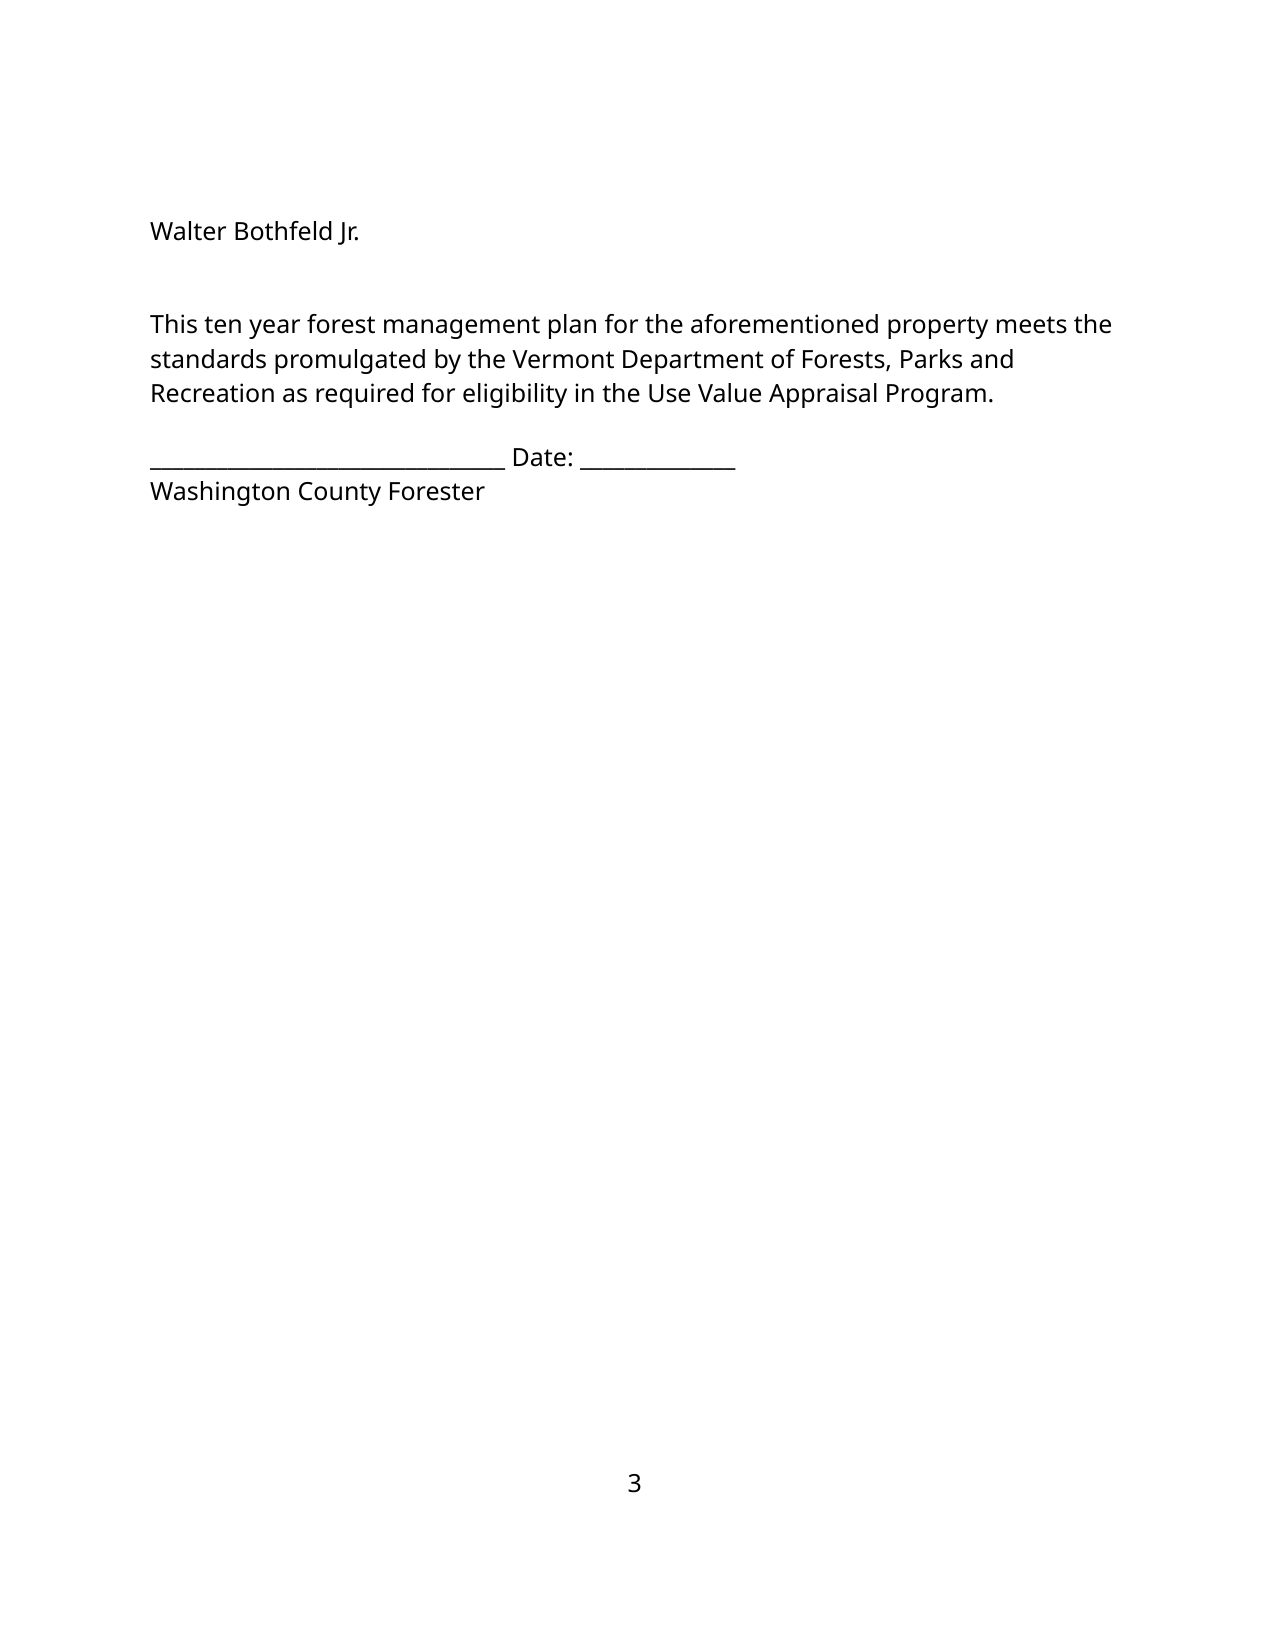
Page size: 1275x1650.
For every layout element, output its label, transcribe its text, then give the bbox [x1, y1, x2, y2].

subtitle line [150, 277, 1125, 307]
subtitle line [150, 248, 1125, 277]
text ________________________________ Date: ______________ Washington County Forester [150, 439, 1125, 507]
subtitle line [150, 409, 1125, 439]
text This ten year forest management plan for the aforementioned property meets the standards promulgated by the Vermont Department of Forests, Parks and Recreation as required for eligibility in the Use Value Appraisal Program. [150, 307, 1125, 409]
text Walter Bothfeld Jr. [150, 213, 1125, 248]
